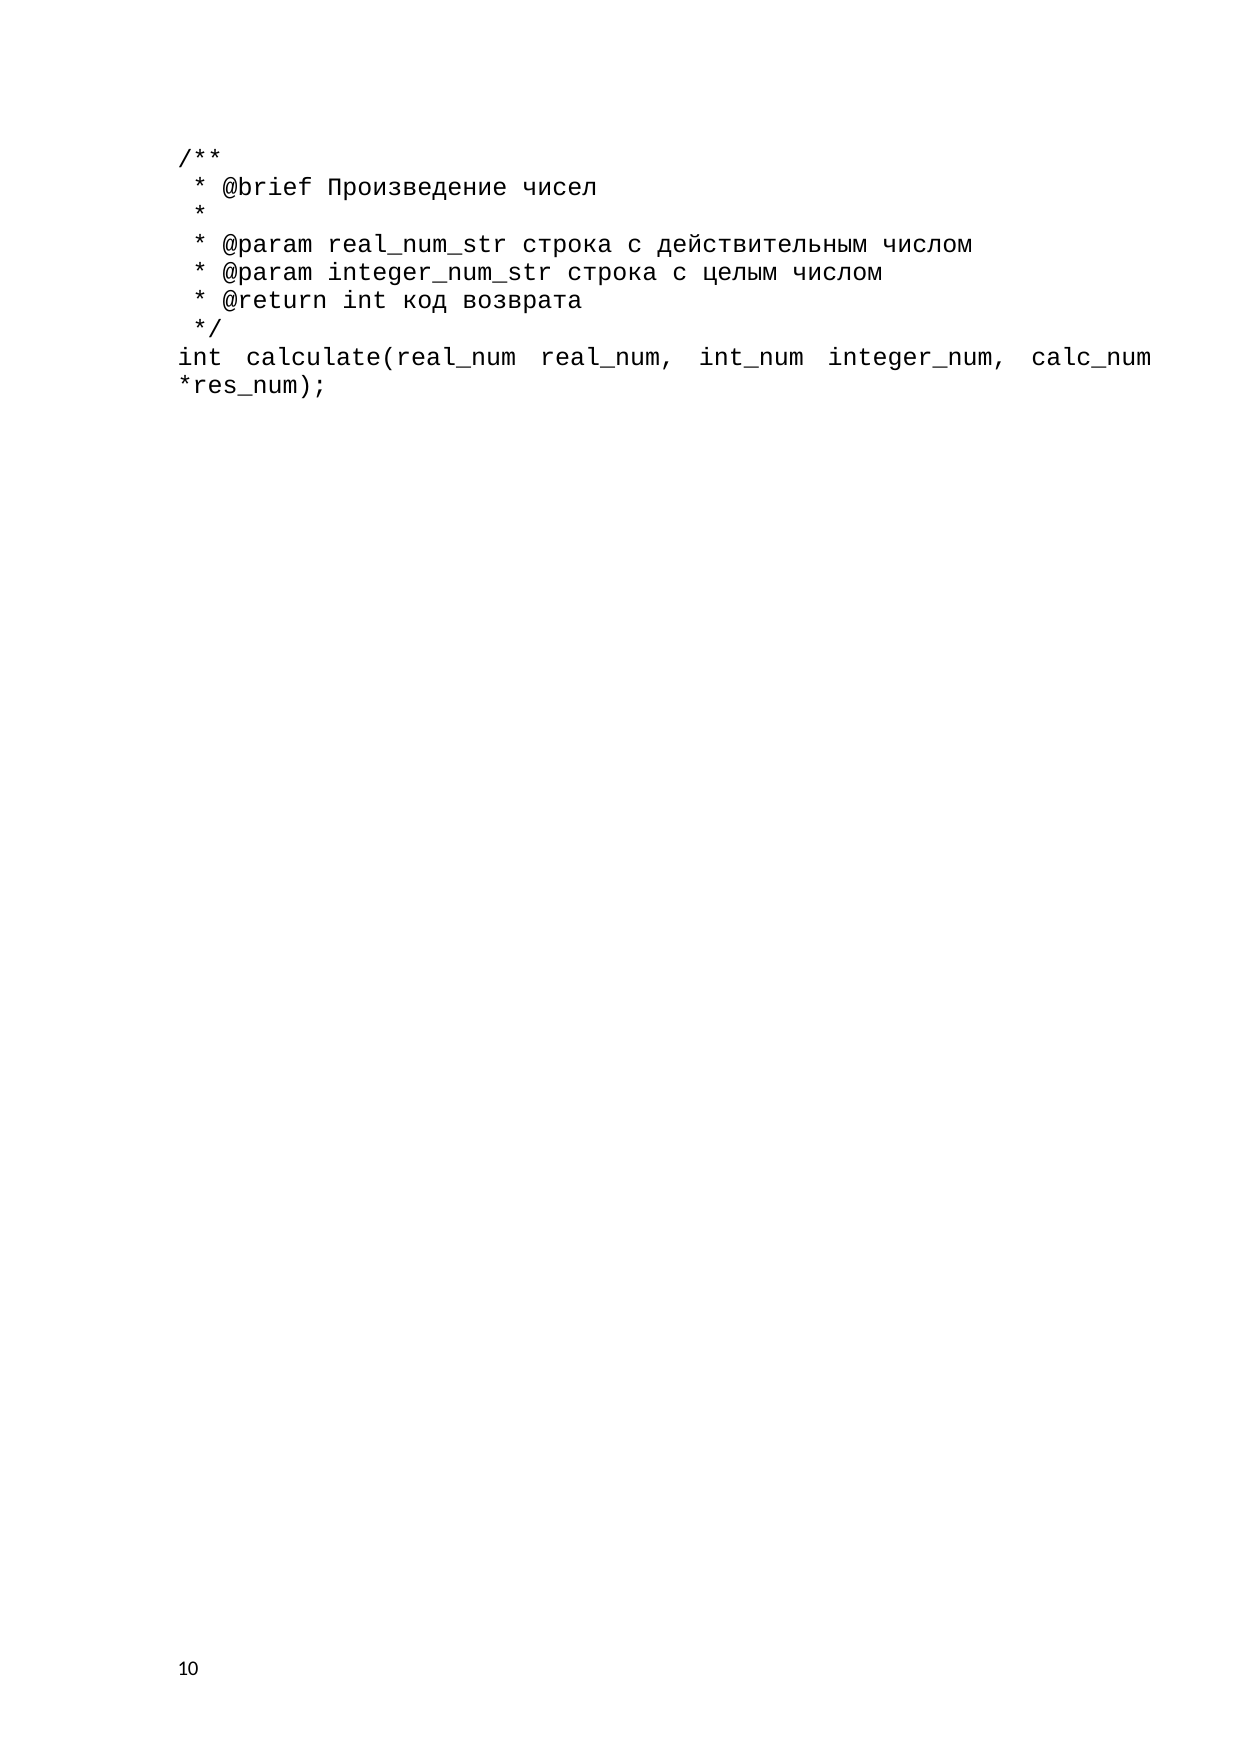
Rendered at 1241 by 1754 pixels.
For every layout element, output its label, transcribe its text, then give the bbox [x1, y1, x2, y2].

text * @param integer_num_str строка с целым числом [177, 260, 1152, 288]
text /** [177, 146, 1152, 175]
text * @return int код возврата [177, 288, 1152, 316]
text int calculate(real_num real_num, int_num integer_num, calc_num *res_num); [177, 345, 1152, 401]
text * @brief Произведение чисел [177, 175, 1152, 203]
text * @param real_num_str строка с действительным числом [177, 231, 1152, 260]
text */ [177, 316, 1152, 345]
text * [177, 203, 1152, 231]
